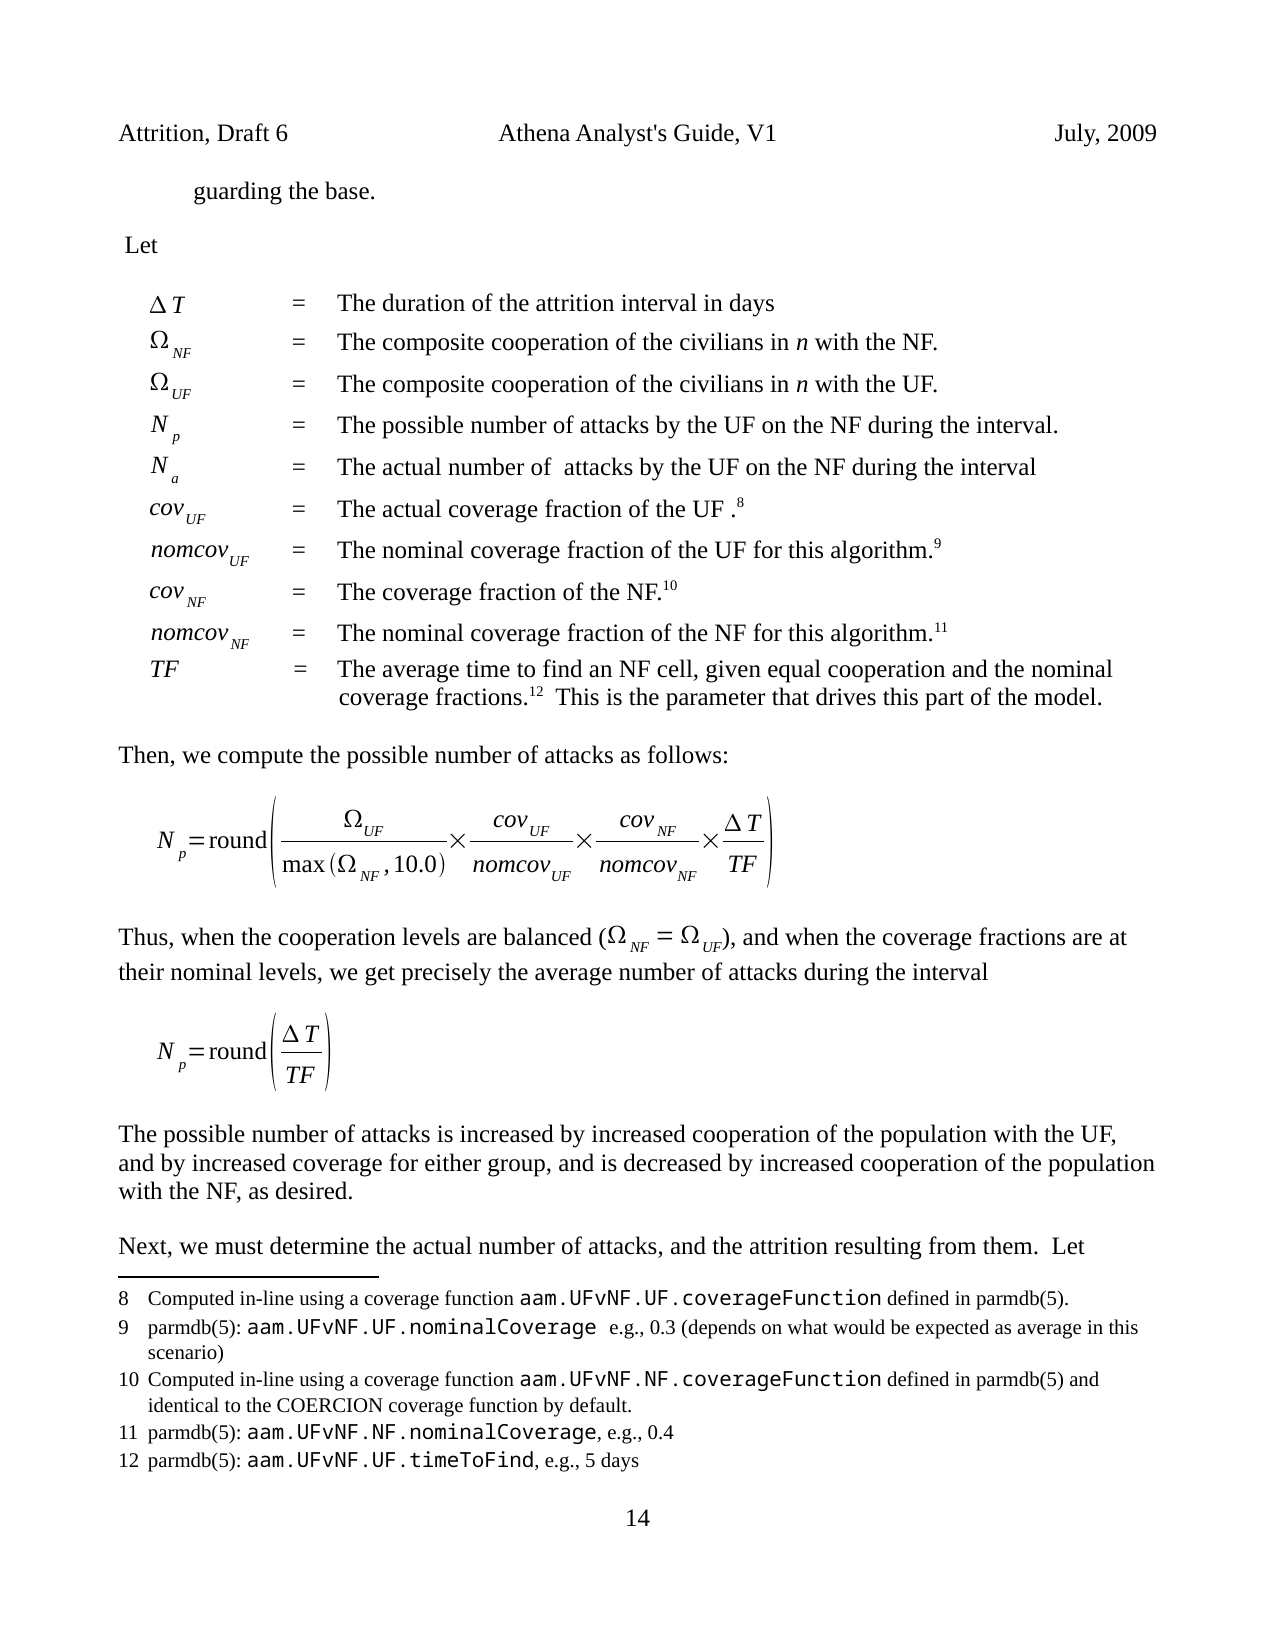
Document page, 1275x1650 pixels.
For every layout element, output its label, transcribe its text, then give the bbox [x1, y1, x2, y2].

text Then, we compute the possible number of attacks as follows: [118, 740, 1157, 769]
text = The actual coverage fraction of the UF . [149, 487, 1157, 529]
text Thus, when the cooperation levels are balanced (), and when the coverage fractions are at their nominal levels, we get precisely the average number of attacks during the interval [118, 915, 1157, 986]
text Let [118, 231, 1157, 259]
text Next, we must determine the actual number of attacks, and the attrition resulting from them. Let [118, 1231, 1157, 1259]
text = The possible number of attacks by the UF on the NF during the interval. [149, 404, 1157, 446]
text = The nominal coverage fraction of the UF for this algorithm. [149, 529, 1157, 571]
text = The composite cooperation of the civilians in n with the NF. [149, 321, 1157, 362]
text = The actual number of attacks by the UF on the NF during the interval [149, 446, 1157, 487]
text = The duration of the attrition interval in days [149, 285, 1157, 321]
list guarding the base. [156, 176, 1157, 205]
text = The nominal coverage fraction of the NF for this algorithm. [149, 612, 1157, 654]
text parmdb(5): aam.UFvNF.NF.nominalCoverage, e.g., 0.4 [118, 1417, 1157, 1445]
text parmdb(5): aam.UFvNF.UF.nominalCoverage e.g., 0.3 (depends on what would be expected as average in this scenario) [118, 1312, 1157, 1364]
text TF = The average time to find an NF cell, given equal cooperation and the nominal coverage fractions. This is the parameter that drives this part of the model. [149, 654, 1157, 711]
text = The composite cooperation of the civilians in n with the UF. [149, 362, 1157, 404]
text The possible number of attacks is increased by increased cooperation of the population with the UF, and by increased coverage for either group, and is decreased by increased cooperation of the population with the NF, as desired. [118, 1119, 1157, 1205]
text parmdb(5): aam.UFvNF.UF.timeToFind, e.g., 5 days [118, 1445, 1157, 1474]
text = The coverage fraction of the NF. [149, 571, 1157, 612]
text Computed in-line using a coverage function aam.UFvNF.NF.coverageFunction defined in parmdb(5) and identical to the COERCION coverage function by default. [118, 1364, 1157, 1417]
text Computed in-line using a coverage function aam.UFvNF.UF.coverageFunction defined in parmdb(5). [118, 1283, 1157, 1312]
